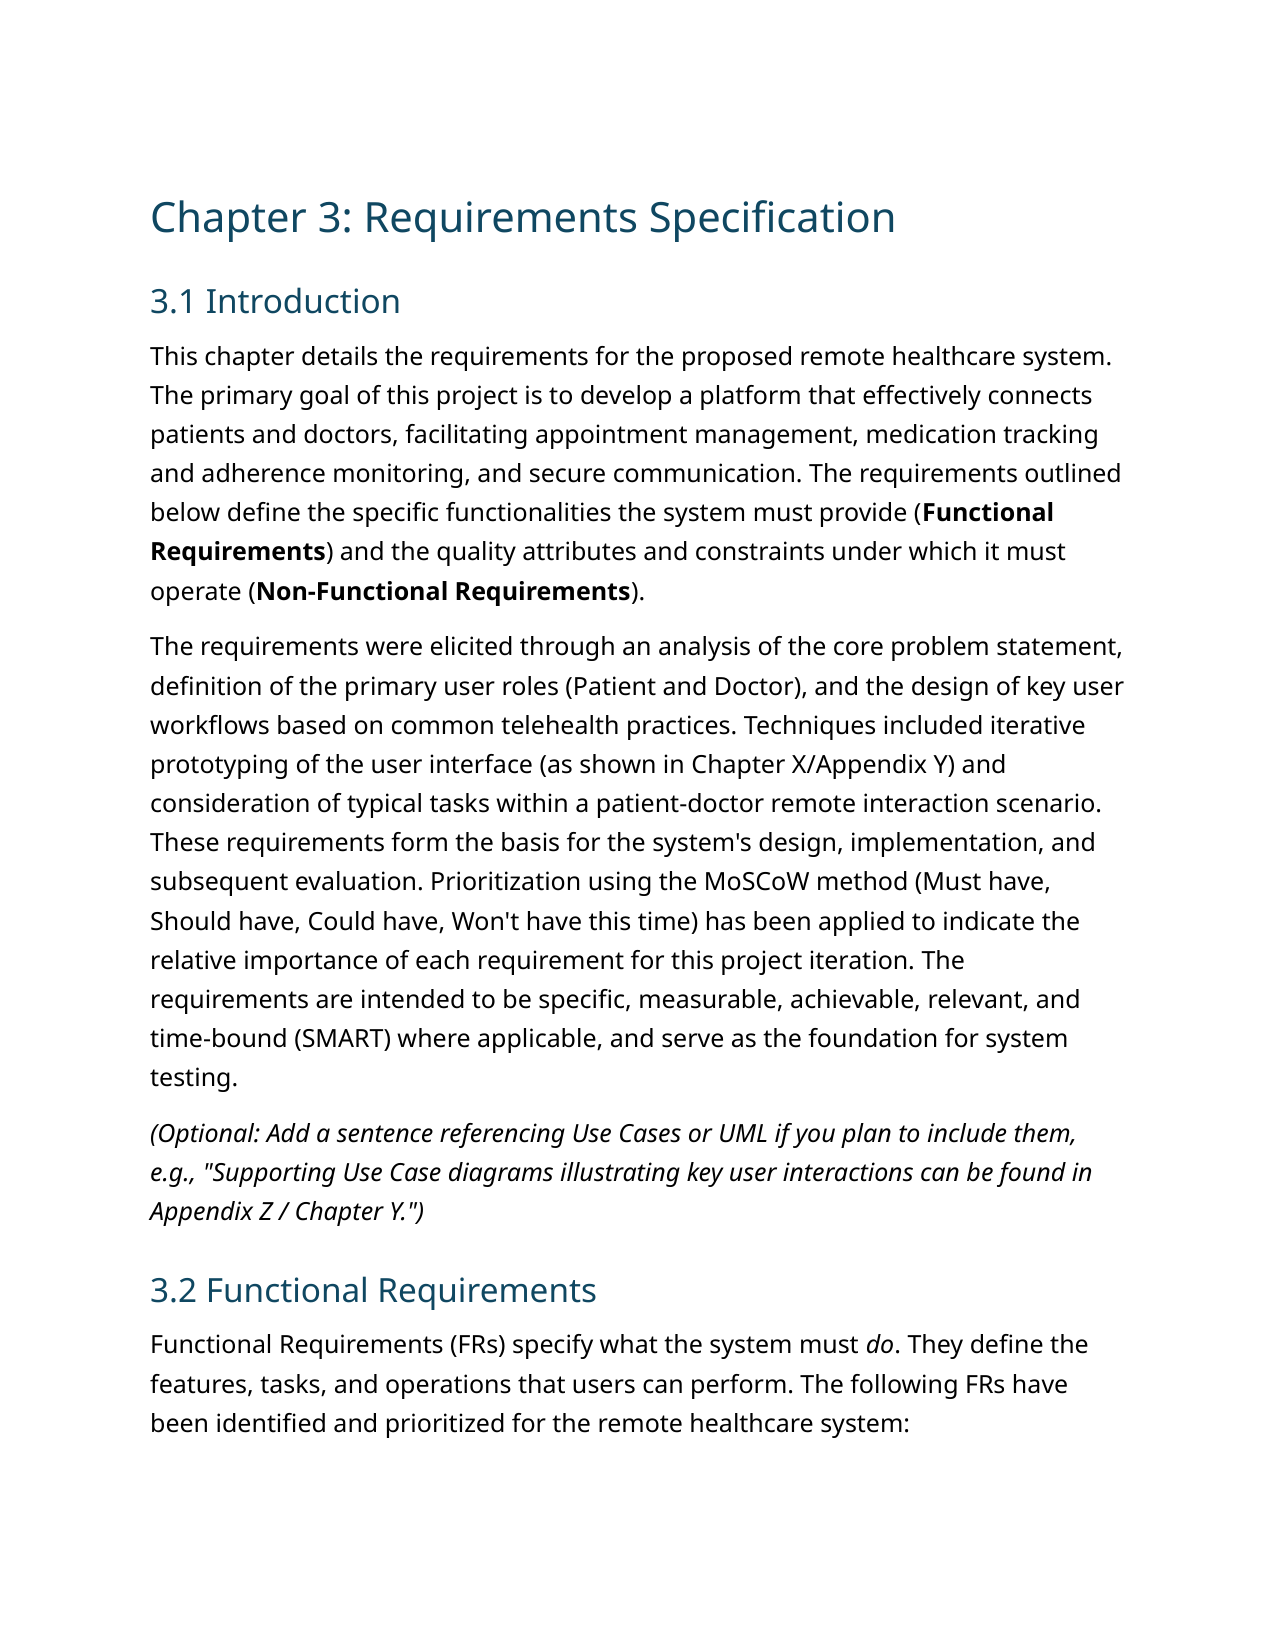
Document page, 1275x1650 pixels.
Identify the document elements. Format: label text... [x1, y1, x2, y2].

text The requirements were elicited through an analysis of the core problem statement, definition of the primary user roles (Patient and Doctor), and the design of key user workflows based on common telehealth practices. Techniques included iterative prototyping of the user interface (as shown in Chapter X/Appendix Y) and consideration of typical tasks within a patient-doctor remote interaction scenario. These requirements form the basis for the system's design, implementation, and subsequent evaluation. Prioritization using the MoSCoW method (Must have, Should have, Could have, Won't have this time) has been applied to indicate the relative importance of each requirement for this project iteration. The requirements are intended to be specific, measurable, achievable, relevant, and time-bound (SMART) where applicable, and serve as the foundation for system testing. [150, 629, 1125, 1094]
subtitle 3.2 Functional Requirements [150, 1267, 1125, 1312]
text This chapter details the requirements for the proposed remote healthcare system. The primary goal of this project is to develop a platform that effectively connects patients and doctors, facilitating appointment management, medication tracking and adherence monitoring, and secure communication. The requirements outlined below define the specific functionalities the system must provide (Functional Requirements) and the quality attributes and constraints under which it must operate (Non-Functional Requirements). [150, 338, 1125, 607]
subtitle 3.1 Introduction [150, 278, 1125, 323]
text Functional Requirements (FRs) specify what the system must do. They define the features, tasks, and operations that users can perform. The following FRs have been identified and prioritized for the remote healthcare system: [150, 1327, 1125, 1439]
subtitle Chapter 3: Requirements Specification [150, 187, 1125, 244]
text (Optional: Add a sentence referencing Use Cases or UML if you plan to include them, e.g., "Supporting Use Case diagrams illustrating key user interactions can be found in Appendix Z / Chapter Y.") [150, 1116, 1125, 1228]
